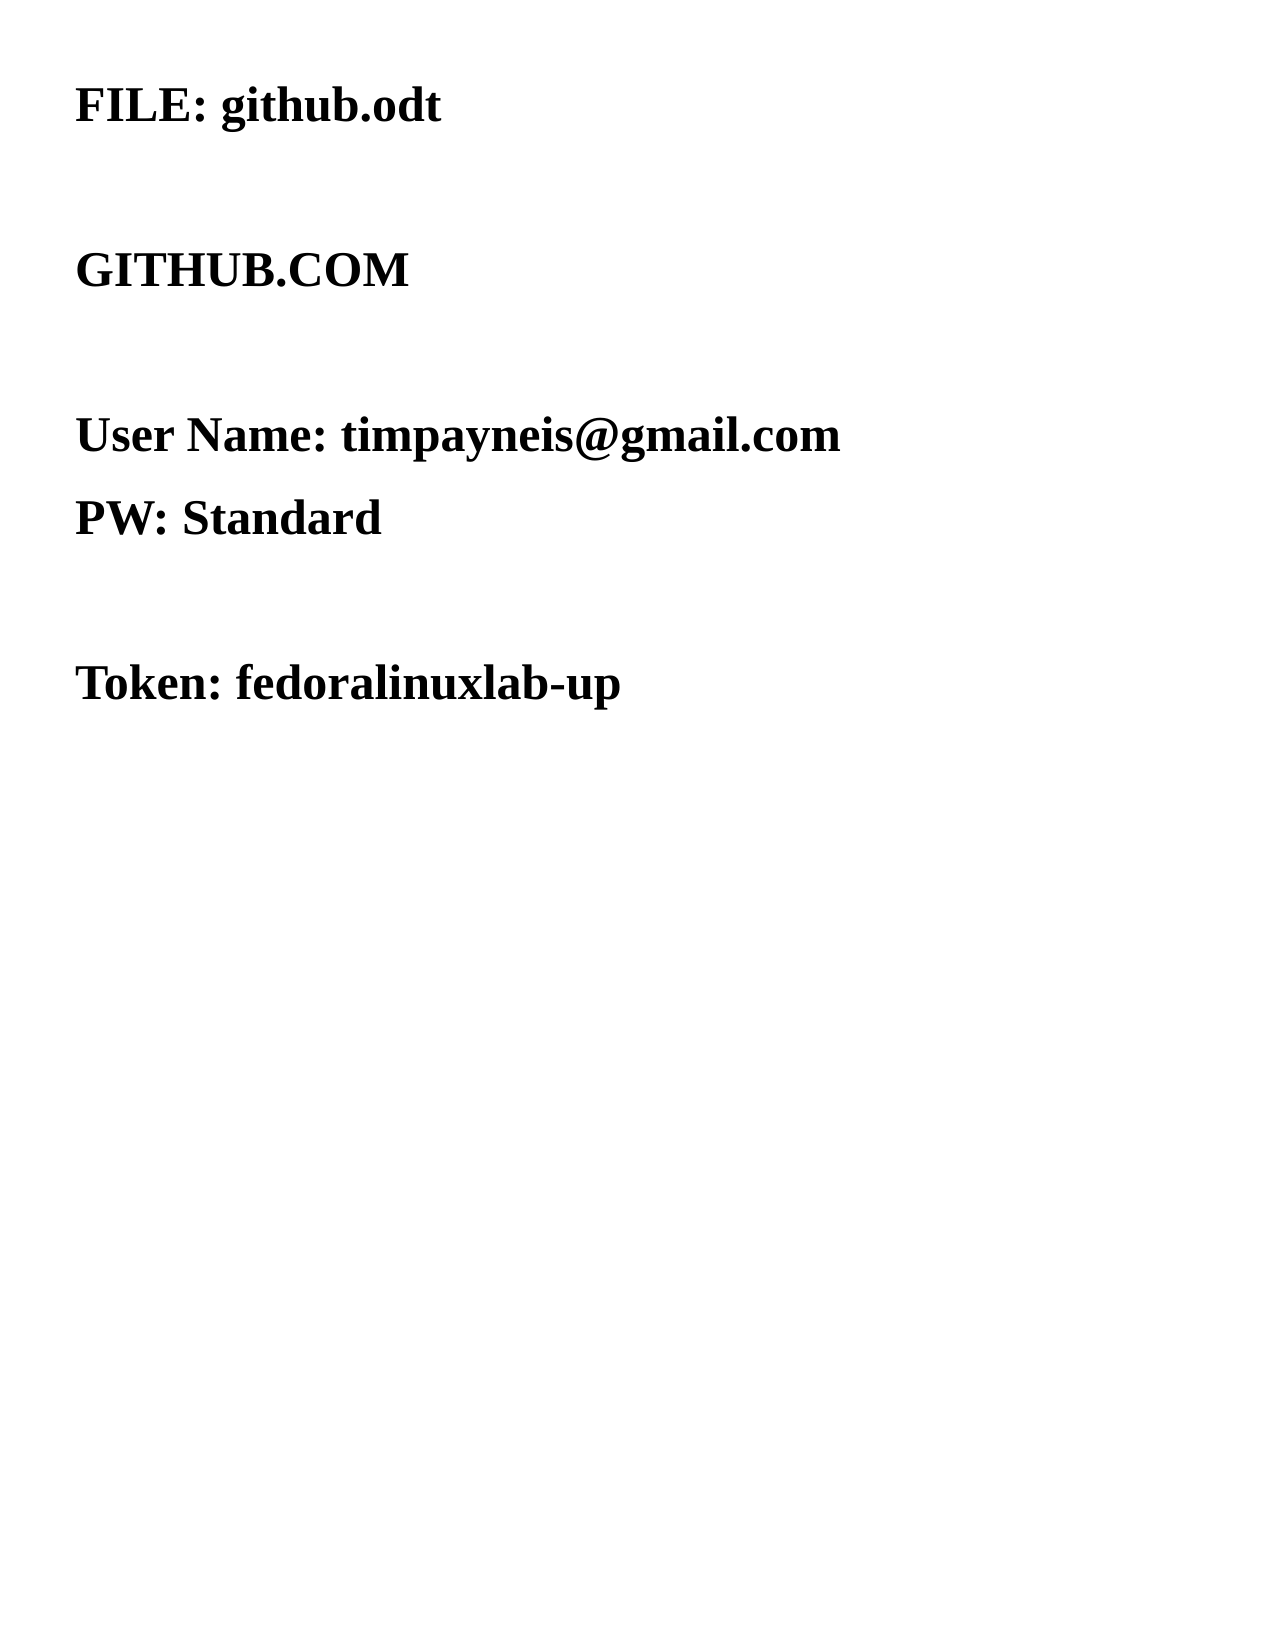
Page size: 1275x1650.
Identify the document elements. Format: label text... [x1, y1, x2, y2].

text User Name: timpayneis@gmail.com [75, 405, 1200, 462]
text FILE: github.odt [75, 75, 1200, 132]
text Token: fedoralinuxlab-up [75, 652, 1200, 710]
text PW: Standard [75, 487, 1200, 545]
text GITHUB.COM [75, 240, 1200, 297]
